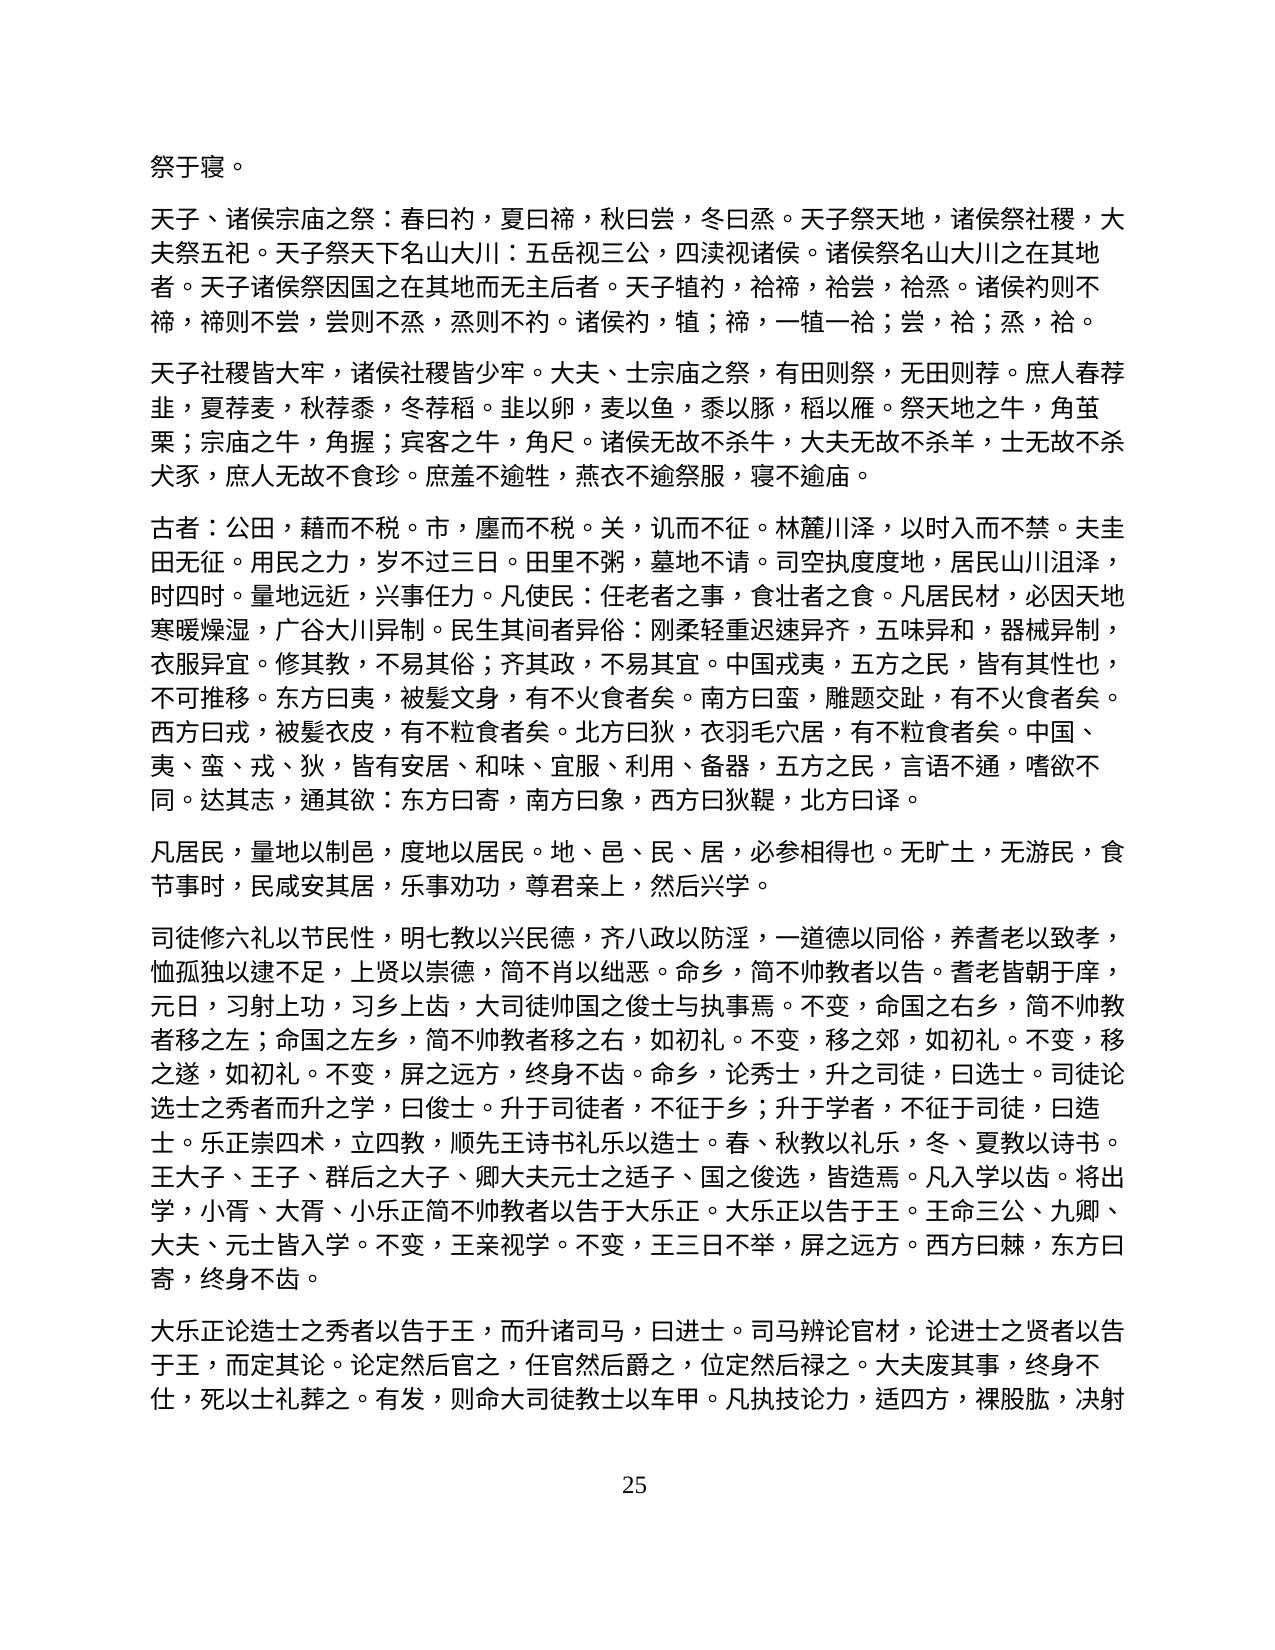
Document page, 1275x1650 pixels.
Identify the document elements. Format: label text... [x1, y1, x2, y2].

text 司徒修六礼以节民性，明七教以兴民德，齐八政以防淫，一道德以同俗，养耆老以致孝，恤孤独以逮不足，上贤以崇德，简不肖以绌恶。命乡，简不帅教者以告。耆老皆朝于庠，元日，习射上功，习乡上齿，大司徒帅国之俊士与执事焉。不变，命国之右乡，简不帅教者移之左；命国之左乡，简不帅教者移之右，如初礼。不变，移之郊，如初礼。不变，移之遂，如初礼。不变，屏之远方，终身不齿。命乡，论秀士，升之司徒，曰选士。司徒论选士之秀者而升之学，曰俊士。升于司徒者，不征于乡；升于学者，不征于司徒，曰造士。乐正崇四术，立四教，顺先王诗书礼乐以造士。春、秋教以礼乐，冬、夏教以诗书。王大子、王子、群后之大子、卿大夫元士之适子、国之俊选，皆造焉。凡入学以齿。将出学，小胥、大胥、小乐正简不帅教者以告于大乐正。大乐正以告于王。王命三公、九卿、大夫、元士皆入学。不变，王亲视学。不变，王三日不举，屏之远方。西方曰棘，东方曰寄，终身不齿。 [150, 921, 1125, 1296]
text 祭于寝。 [150, 150, 1125, 184]
text 大乐正论造士之秀者以告于王，而升诸司马，曰进士。司马辨论官材，论进士之贤者以告于王，而定其论。论定然后官之，任官然后爵之，位定然后禄之。大夫废其事，终身不仕，死以士礼葬之。有发，则命大司徒教士以车甲。凡执技论力，适四方，裸股肱，决射 [150, 1313, 1125, 1416]
text 凡居民，量地以制邑，度地以居民。地、邑、民、居，必参相得也。无旷土，无游民，食节事时，民咸安其居，乐事劝功，尊君亲上，然后兴学。 [150, 835, 1125, 903]
text 天子社稷皆大牢，诸侯社稷皆少牢。大夫、士宗庙之祭，有田则祭，无田则荐。庶人春荐韭，夏荐麦，秋荐黍，冬荐稻。韭以卵，麦以鱼，黍以豚，稻以雁。祭天地之牛，角茧栗；宗庙之牛，角握；宾客之牛，角尺。诸侯无故不杀牛，大夫无故不杀羊，士无故不杀犬豕，庶人无故不食珍。庶羞不逾牲，燕衣不逾祭服，寝不逾庙。 [150, 356, 1125, 492]
text 天子、诸侯宗庙之祭：春曰礿，夏曰禘，秋曰尝，冬曰烝。天子祭天地，诸侯祭社稷，大夫祭五祀。天子祭天下名山大川：五岳视三公，四渎视诸侯。诸侯祭名山大川之在其地者。天子诸侯祭因国之在其地而无主后者。天子犆礿，祫禘，祫尝，祫烝。诸侯礿则不禘，禘则不尝，尝则不烝，烝则不礿。诸侯礿，犆；禘，一犆一祫；尝，祫；烝，祫。 [150, 202, 1125, 338]
text 古者：公田，藉而不税。市，廛而不税。关，讥而不征。林麓川泽，以时入而不禁。夫圭田无征。用民之力，岁不过三日。田里不粥，墓地不请。司空执度度地，居民山川沮泽，时四时。量地远近，兴事任力。凡使民：任老者之事，食壮者之食。凡居民材，必因天地寒暖燥湿，广谷大川异制。民生其间者异俗：刚柔轻重迟速异齐，五味异和，器械异制，衣服异宜。修其教，不易其俗；齐其政，不易其宜。中国戎夷，五方之民，皆有其性也，不可推移。东方曰夷，被髪文身，有不火食者矣。南方曰蛮，雕题交趾，有不火食者矣。西方曰戎，被髪衣皮，有不粒食者矣。北方曰狄，衣羽毛穴居，有不粒食者矣。中国、夷、蛮、戎、狄，皆有安居、和味、宜服、利用、备器，五方之民，言语不通，嗜欲不同。达其志，通其欲：东方曰寄，南方曰象，西方曰狄鞮，北方曰译。 [150, 510, 1125, 817]
